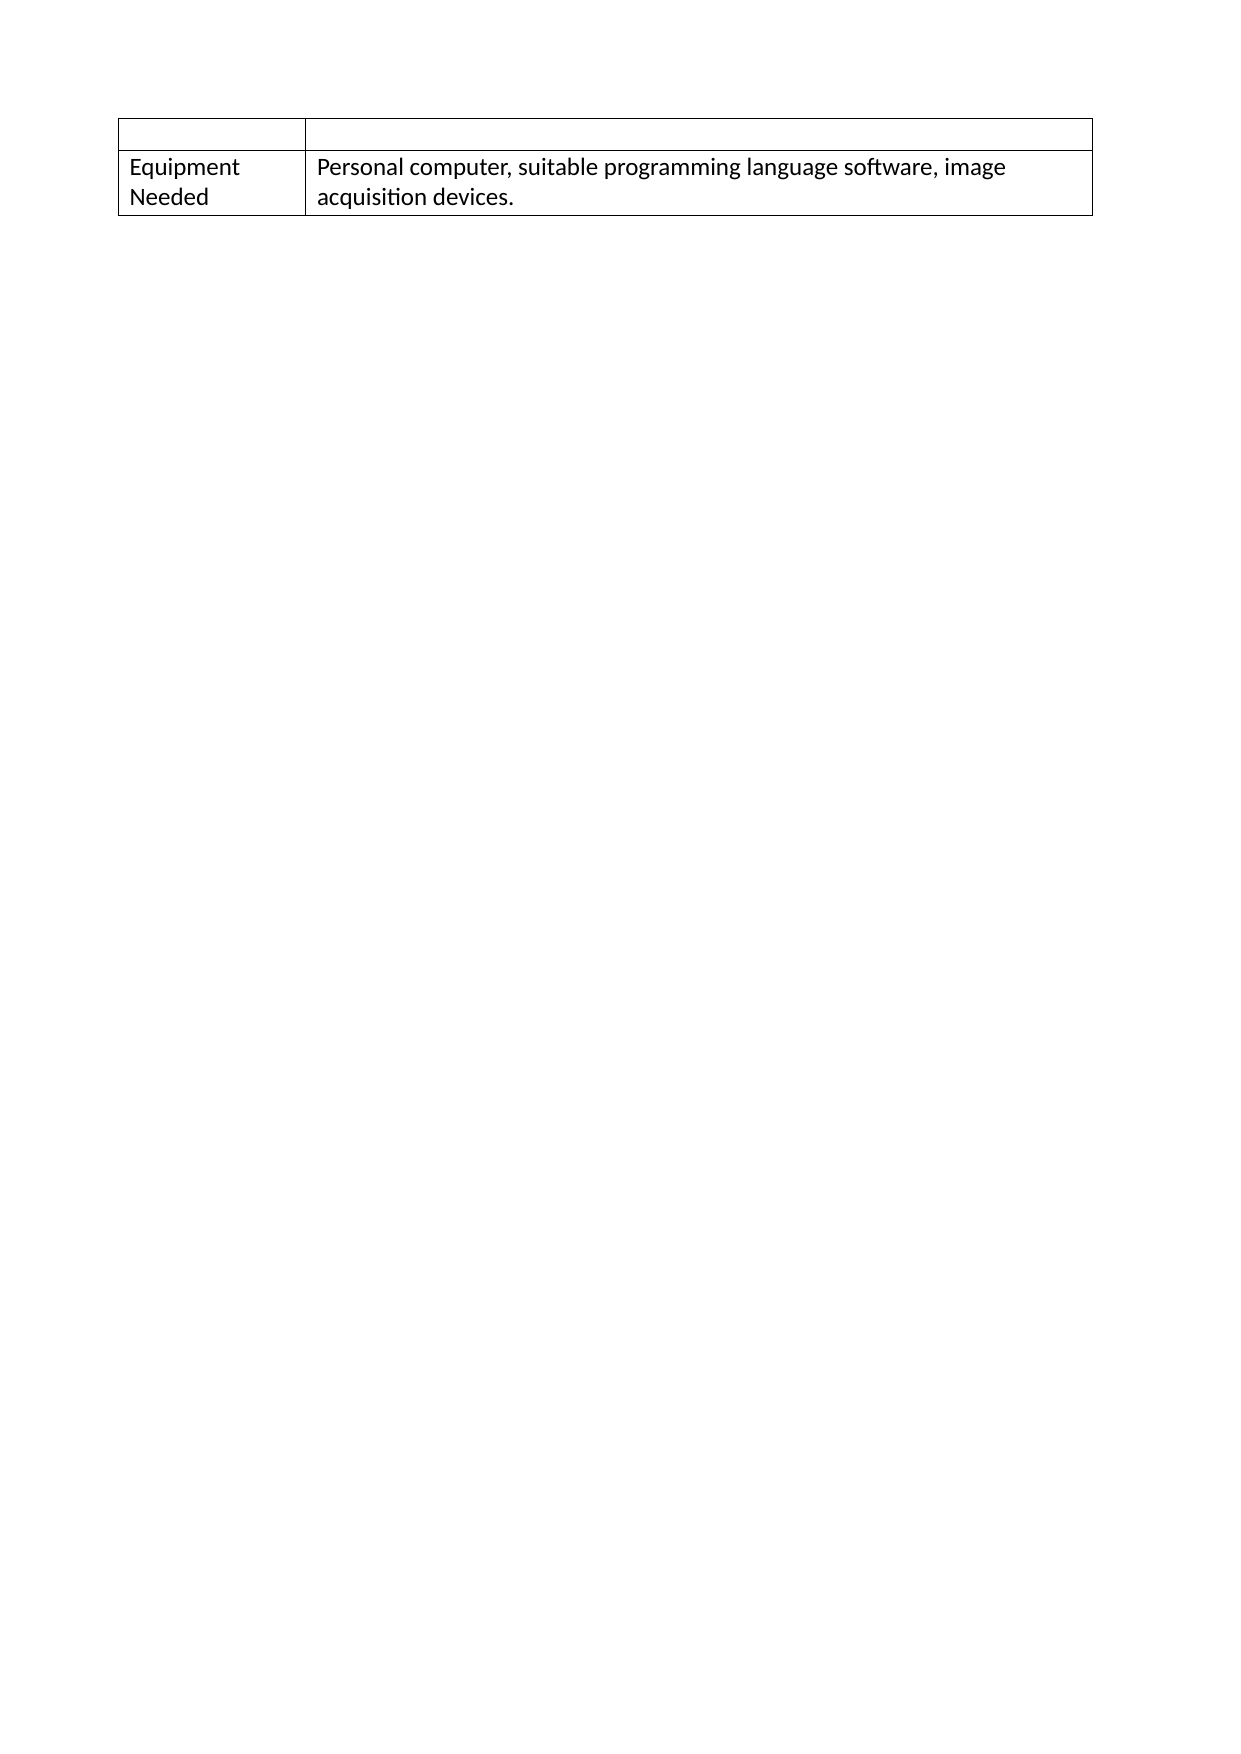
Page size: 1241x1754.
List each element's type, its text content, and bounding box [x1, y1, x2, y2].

table_cell Personal computer, suitable programming language software, image acquisition devices. [306, 151, 1092, 215]
table_cell [119, 119, 305, 150]
table_cell Equipment Needed [119, 151, 305, 215]
table_cell [306, 119, 1092, 150]
